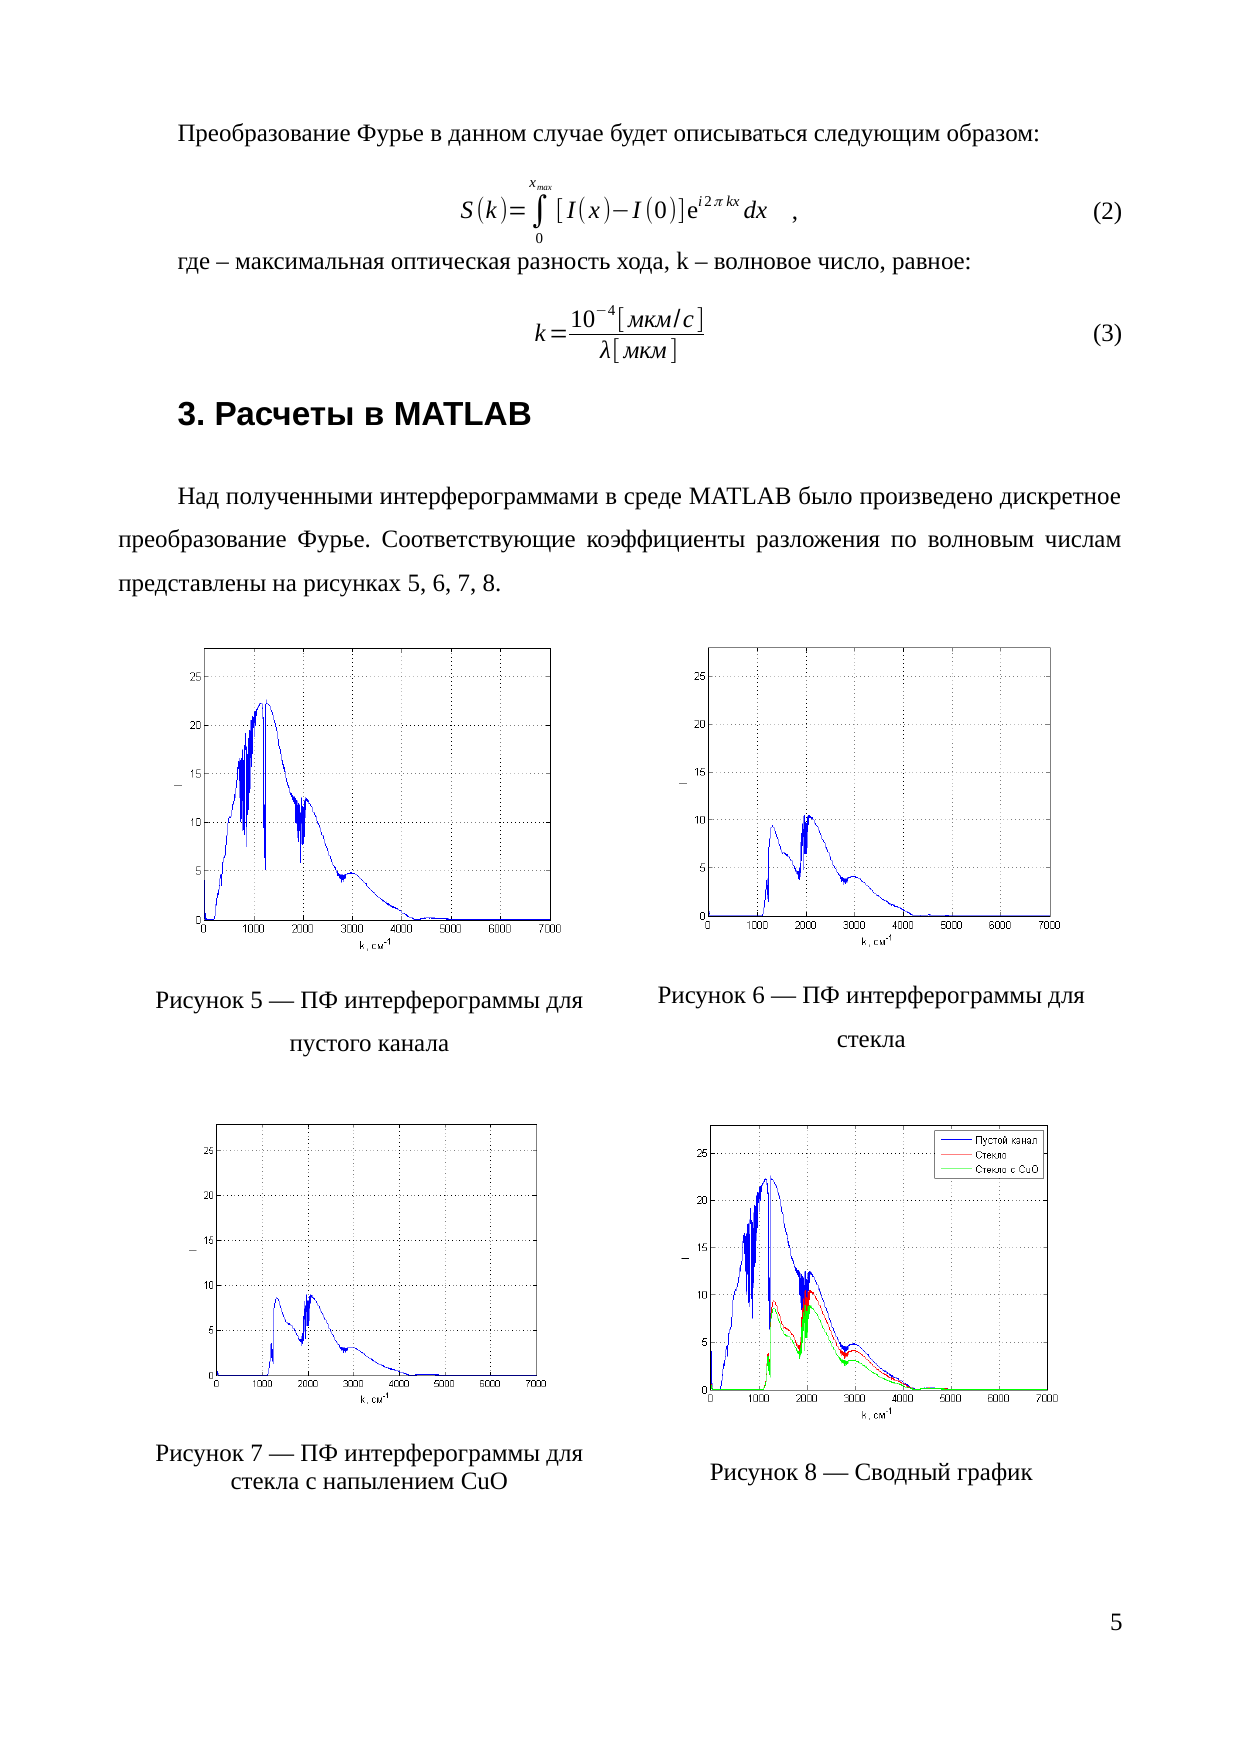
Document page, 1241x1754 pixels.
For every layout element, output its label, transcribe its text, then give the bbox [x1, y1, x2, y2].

table_cell Рисунок 8 — Сводный график [620, 1100, 1122, 1530]
text , (2) [118, 173, 1122, 246]
picture [163, 1100, 575, 1409]
table_header Рисунок 5 — ПФ интерферограммы для пустого канала [118, 623, 620, 1100]
picture [651, 622, 1091, 952]
text Преобразование Фурье в данном случае будет описываться следующим образом: [118, 118, 1122, 147]
table_header Рисунок 6 — ПФ интерферограммы для стекла [620, 623, 1122, 1100]
picture [654, 1100, 1088, 1425]
text (3) [118, 301, 1122, 365]
picture [146, 622, 592, 956]
text где – максимальная оптическая разность хода, k – волновое число, равное: [118, 246, 1122, 275]
table_cell Рисунок 7 — ПФ интерферограммы для стекла с напылением CuO [118, 1100, 620, 1530]
subtitle Расчеты в MATLAB [118, 394, 1122, 433]
text Над полученными интерферограммами в среде MATLAB было произведено дискретное преобразование Фурье. Соответствующие коэффициенты разложения по волновым числам представлены на рисунках 5, 6, 7, 8. [118, 481, 1122, 596]
